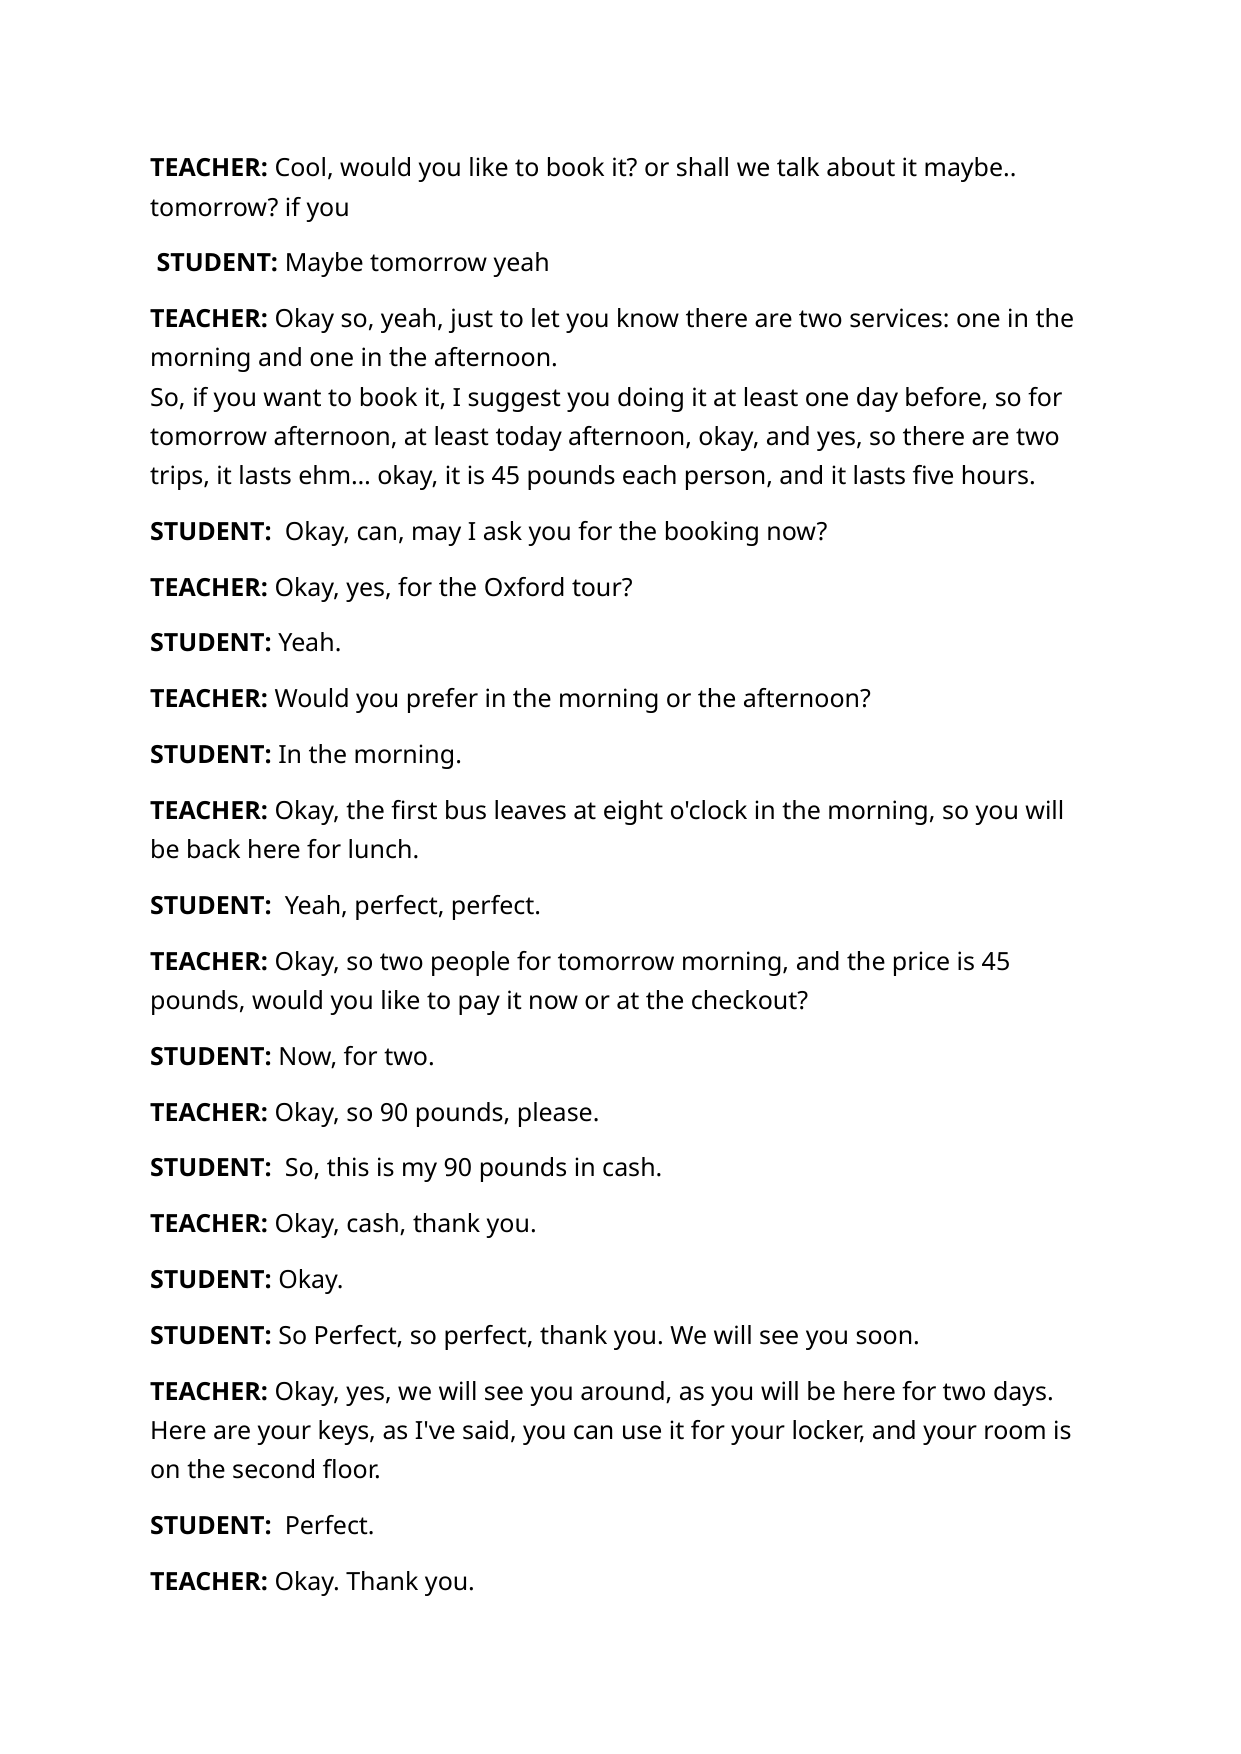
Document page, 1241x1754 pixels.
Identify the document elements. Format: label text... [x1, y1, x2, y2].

text TEACHER: Okay, yes, for the Oxford tour? [150, 569, 1090, 603]
text STUDENT: Perfect. [150, 1507, 1090, 1542]
text TEACHER: Would you prefer in the morning or the afternoon? [150, 681, 1090, 715]
text TEACHER: Okay so, yeah, just to let you know there are two services: one in the morning and one in the afternoon. So, if you want to book it, I suggest you doing it at least one day before, so for tomorrow afternoon, at least today afternoon, okay, and yes, so there are two trips, it lasts ehm… okay, it is 45 pounds each person, and it lasts five hours. [150, 301, 1090, 492]
text STUDENT: Yeah. [150, 625, 1090, 659]
text STUDENT: Maybe tomorrow yeah [150, 245, 1090, 279]
text STUDENT: Okay. [150, 1262, 1090, 1296]
text TEACHER: Okay, so 90 pounds, please. [150, 1094, 1090, 1128]
text TEACHER: Okay. Thank you. [150, 1563, 1090, 1597]
text STUDENT: In the morning. [150, 737, 1090, 771]
text TEACHER: Okay, yes, we will see you around, as you will be here for two days. Here are your keys, as I've said, you can use it for your locker, and your room is on the second floor. [150, 1373, 1090, 1486]
text STUDENT: So, this is my 90 pounds in cash. [150, 1150, 1090, 1184]
text TEACHER: Okay, cash, thank you. [150, 1206, 1090, 1240]
text TEACHER: Cool, would you like to book it? or shall we talk about it maybe.. tomorrow? if you [150, 150, 1090, 223]
text TEACHER: Okay, the first bus leaves at eight o'clock in the morning, so you will be back here for lunch. [150, 792, 1090, 866]
text STUDENT: So Perfect, so perfect, thank you. We will see you soon. [150, 1317, 1090, 1352]
text STUDENT: Yeah, perfect, perfect. [150, 887, 1090, 922]
text TEACHER: Okay, so two people for tomorrow morning, and the price is 45 pounds, would you like to pay it now or at the checkout? [150, 943, 1090, 1017]
text STUDENT: Okay, can, may I ask you for the booking now? [150, 513, 1090, 547]
text STUDENT: Now, for two. [150, 1038, 1090, 1072]
